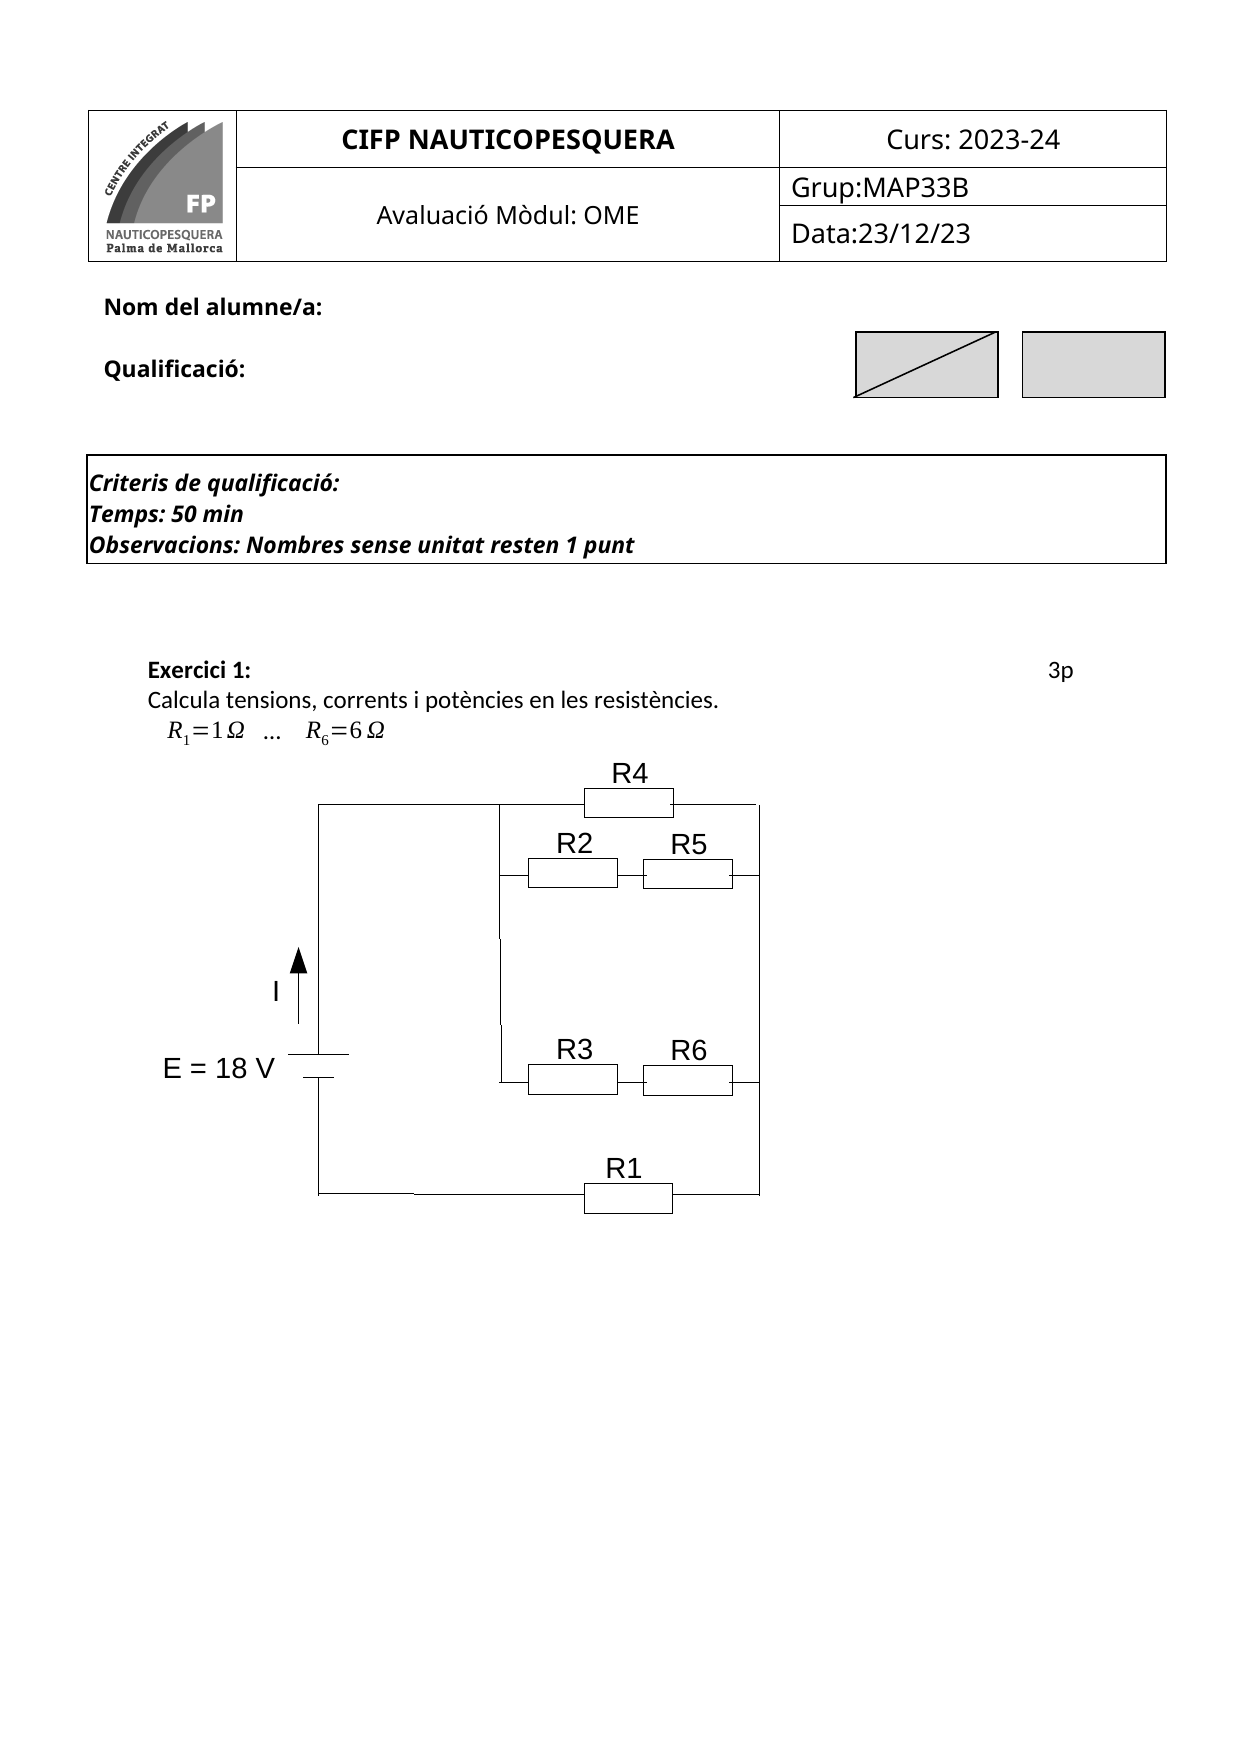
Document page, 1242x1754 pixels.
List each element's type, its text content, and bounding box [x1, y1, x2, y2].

picture [100, 111, 229, 260]
text Observacions: Nombres sense unitat resten 1 punt [89, 529, 1094, 560]
text Criteris de qualificació: [89, 467, 1094, 498]
text Calcula tensions, corrents i potències en les resistències. [148, 684, 1094, 715]
text Nom del alumne/a: [103, 290, 1094, 322]
text Qualificació: [103, 353, 855, 384]
text … [148, 715, 1094, 748]
text Exercici 1: 3p [148, 654, 1094, 684]
text [999, 353, 1022, 384]
text Temps: 50 min [89, 498, 1094, 529]
